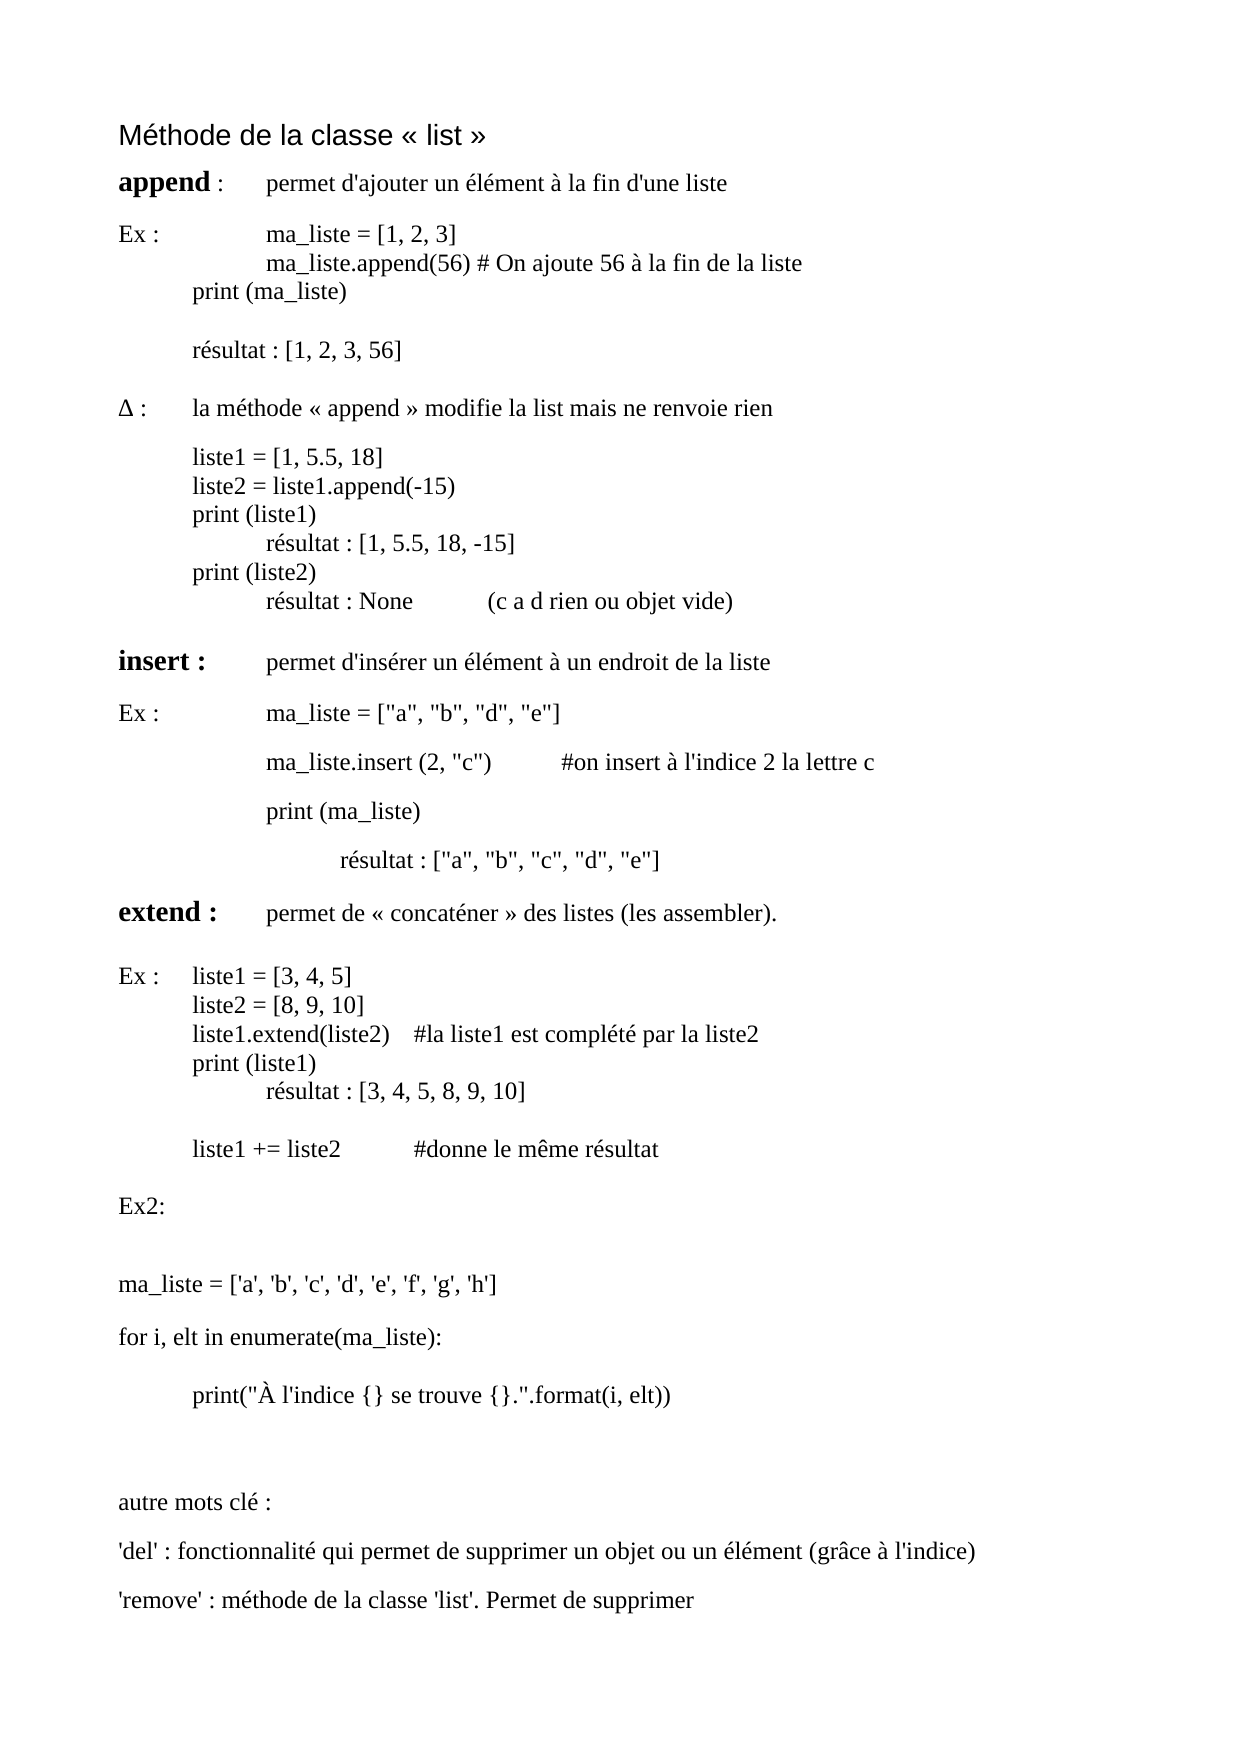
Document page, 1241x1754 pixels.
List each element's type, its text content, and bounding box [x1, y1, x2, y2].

text ∆ : la méthode « append » modifie la list mais ne renvoie rien [118, 393, 1122, 422]
text ma_liste.append(56) # On ajoute 56 à la fin de la liste print (ma_liste) [118, 248, 1122, 305]
text Ex : liste1 = [3, 4, 5] [118, 961, 1122, 990]
text liste1 = [1, 5.5, 18] [118, 442, 1122, 471]
text print (ma_liste) [118, 796, 1122, 825]
text Ex2: [118, 1191, 1122, 1220]
text résultat : None (c a d rien ou objet vide) [118, 586, 1122, 614]
text liste1 += liste2 #donne le même résultat [118, 1134, 1122, 1163]
text liste1.extend(liste2) #la liste1 est complété par la liste2 [118, 1019, 1122, 1048]
text Ex : ma_liste = [1, 2, 3] [118, 219, 1122, 248]
text résultat : [1, 2, 3, 56] [118, 335, 1122, 363]
text for i, elt in enumerate(ma_liste): [118, 1322, 1122, 1350]
text résultat : ["a", "b", "c", "d", "e"] [118, 845, 1122, 874]
text print (liste1) [118, 499, 1122, 528]
text liste2 = [8, 9, 10] [118, 990, 1122, 1019]
text ma_liste.insert (2, "c") #on insert à l'indice 2 la lettre c [118, 747, 1122, 776]
text autre mots clé : [118, 1487, 1122, 1516]
text 'del' : fonctionnalité qui permet de supprimer un objet ou un élément (grâce à l'indice) [118, 1536, 1122, 1565]
text résultat : [3, 4, 5, 8, 9, 10] [118, 1076, 1122, 1105]
text Ex : ma_liste = ["a", "b", "d", "e"] [118, 698, 1122, 727]
text print("À l'indice {} se trouve {}.".format(i, elt)) [118, 1380, 1122, 1408]
subtitle Méthode de la classe « list » [118, 118, 1122, 152]
text liste2 = liste1.append(-15) [118, 471, 1122, 499]
text résultat : [1, 5.5, 18, -15] [118, 528, 1122, 557]
text append : permet d'ajouter un élément à la fin d'une liste [118, 164, 1122, 198]
text extend : permet de « concaténer » des listes (les assembler). [118, 894, 1122, 928]
text ma_liste = ['a', 'b', 'c', 'd', 'e', 'f', 'g', 'h'] [118, 1269, 1122, 1298]
text insert : permet d'insérer un élément à un endroit de la liste [118, 643, 1122, 677]
text print (liste2) [118, 557, 1122, 586]
text print (liste1) [118, 1048, 1122, 1076]
text 'remove' : méthode de la classe 'list'. Permet de supprimer [118, 1585, 1122, 1614]
